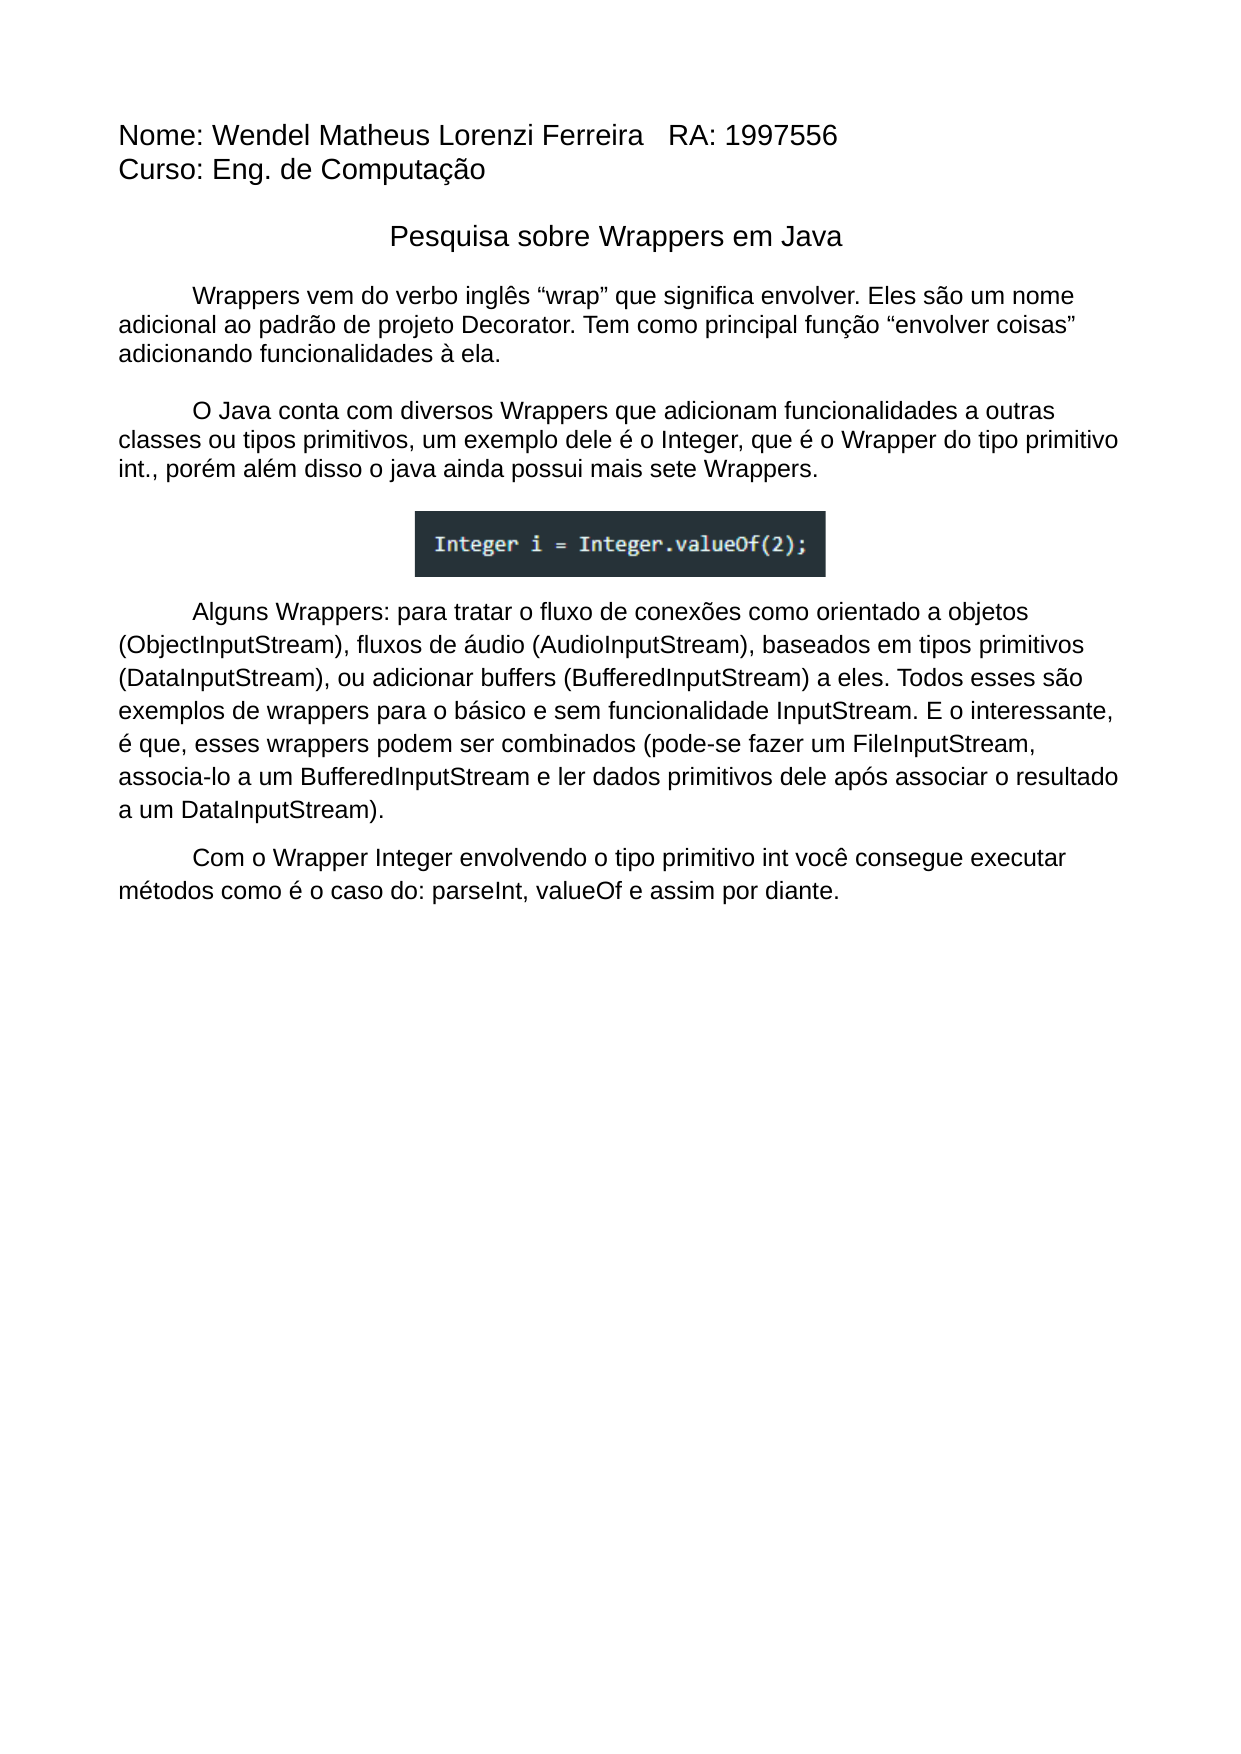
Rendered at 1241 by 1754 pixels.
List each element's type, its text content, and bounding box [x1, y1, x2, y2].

text Com o Wrapper Integer envolvendo o tipo primitivo int você consegue executar métodos como é o caso do: parseInt, valueOf e assim por diante. [118, 843, 1122, 905]
text Alguns Wrappers: para tratar o fluxo de conexões como orientado a objetos (ObjectInputStream), fluxos de áudio (AudioInputStream), baseados em tipos primitivos (DataInputStream), ou adicionar buffers (BufferedInputStream) a eles. Todos esses são exemplos de wrappers para o básico e sem funcionalidade InputStream. E o interessante, é que, esses wrappers podem ser combinados (pode-se fazer um FileInputStream, associa-lo a um BufferedInputStream e ler dados primitivos dele após associar o resultado a um DataInputStream). [118, 597, 1122, 824]
text Wrappers vem do verbo inglês “wrap” que significa envolver. Eles são um nome adicional ao padrão de projeto Decorator. Tem como principal função “envolver coisas” adicionando funcionalidades à ela. [118, 281, 1122, 367]
text O Java conta com diversos Wrappers que adicionam funcionalidades a outras classes ou tipos primitivos, um exemplo dele é o Integer, que é o Wrapper do tipo primitivo int., porém além disso o java ainda possui mais sete Wrappers. [118, 396, 1122, 482]
text Curso: Eng. de Computação [118, 152, 1122, 185]
picture [414, 511, 826, 577]
text Nome: Wendel Matheus Lorenzi Ferreira RA: 1997556 [118, 118, 1122, 152]
text Pesquisa sobre Wrappers em Java [118, 219, 1122, 252]
